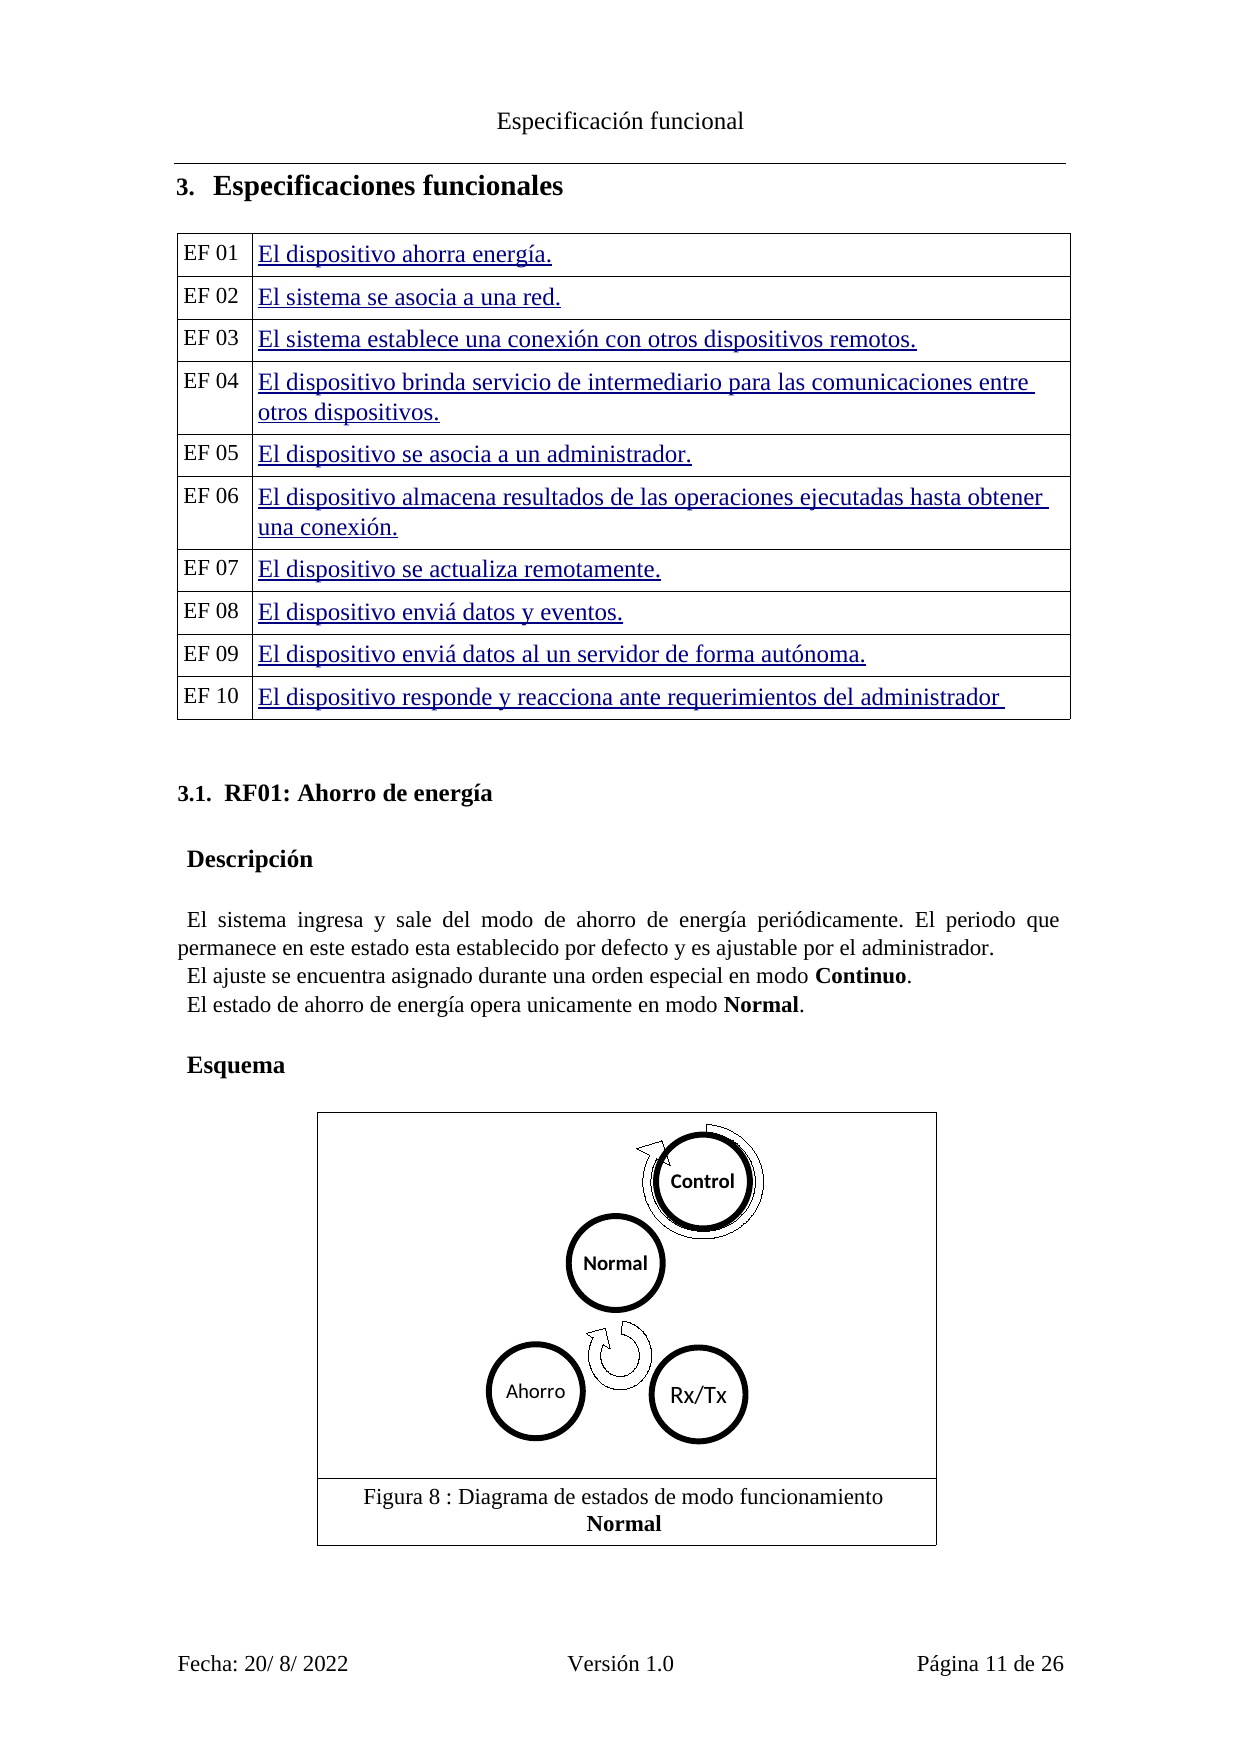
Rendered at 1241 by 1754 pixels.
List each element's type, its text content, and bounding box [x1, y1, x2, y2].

subtitle RF01: Ahorro de energía [177, 778, 1061, 807]
table_cell El dispositivo brinda servicio de intermediario para las comunicaciones entre otros dispositivos. [253, 362, 1070, 434]
table_cell EF 06 [178, 477, 252, 549]
subtitle Especificaciones funcionales [176, 168, 1070, 202]
table_cell EF 07 [178, 550, 252, 591]
table_cell El dispositivo enviá datos al un servidor de forma autónoma. [253, 635, 1070, 676]
table_header [318, 1113, 936, 1477]
table_cell El sistema establece una conexión con otros dispositivos remotos. [253, 320, 1070, 361]
text El sistema ingresa y sale del modo de ahorro de energía periódicamente. El periodo que permanece en este estado esta establecido por defecto y es ajustable por el administrador. [177, 906, 1061, 960]
table_cell El dispositivo se asocia a un administrador. [253, 435, 1070, 476]
text El ajuste se encuentra asignado durante una orden especial en modo Continuo. [177, 962, 1061, 988]
text Descripción [177, 844, 1070, 873]
table_cell Figura 8 : Diagrama de estados de modo funcionamiento Normal [318, 1479, 936, 1544]
table_cell EF 08 [178, 592, 252, 634]
table_cell El dispositivo se actualiza remotamente. [253, 550, 1070, 591]
table_cell EF 04 [178, 362, 252, 434]
table_header El dispositivo ahorra energía. [253, 234, 1070, 276]
table_cell EF 05 [178, 435, 252, 476]
table_cell EF 09 [178, 635, 252, 676]
table_cell EF 03 [178, 320, 252, 361]
table_cell EF 10 [178, 677, 252, 719]
text El estado de ahorro de energía opera unicamente en modo Normal. [177, 991, 1061, 1017]
table_header EF 01 [178, 234, 252, 276]
table_cell El dispositivo enviá datos y eventos. [253, 592, 1070, 634]
table_cell El dispositivo almacena resultados de las operaciones ejecutadas hasta obtener una conexión. [253, 477, 1070, 549]
table_cell EF 02 [178, 277, 252, 319]
text Esquema [187, 1050, 1070, 1079]
table_cell El dispositivo responde y reacciona ante requerimientos del administrador [253, 677, 1070, 719]
table_cell El sistema se asocia a una red. [253, 277, 1070, 319]
